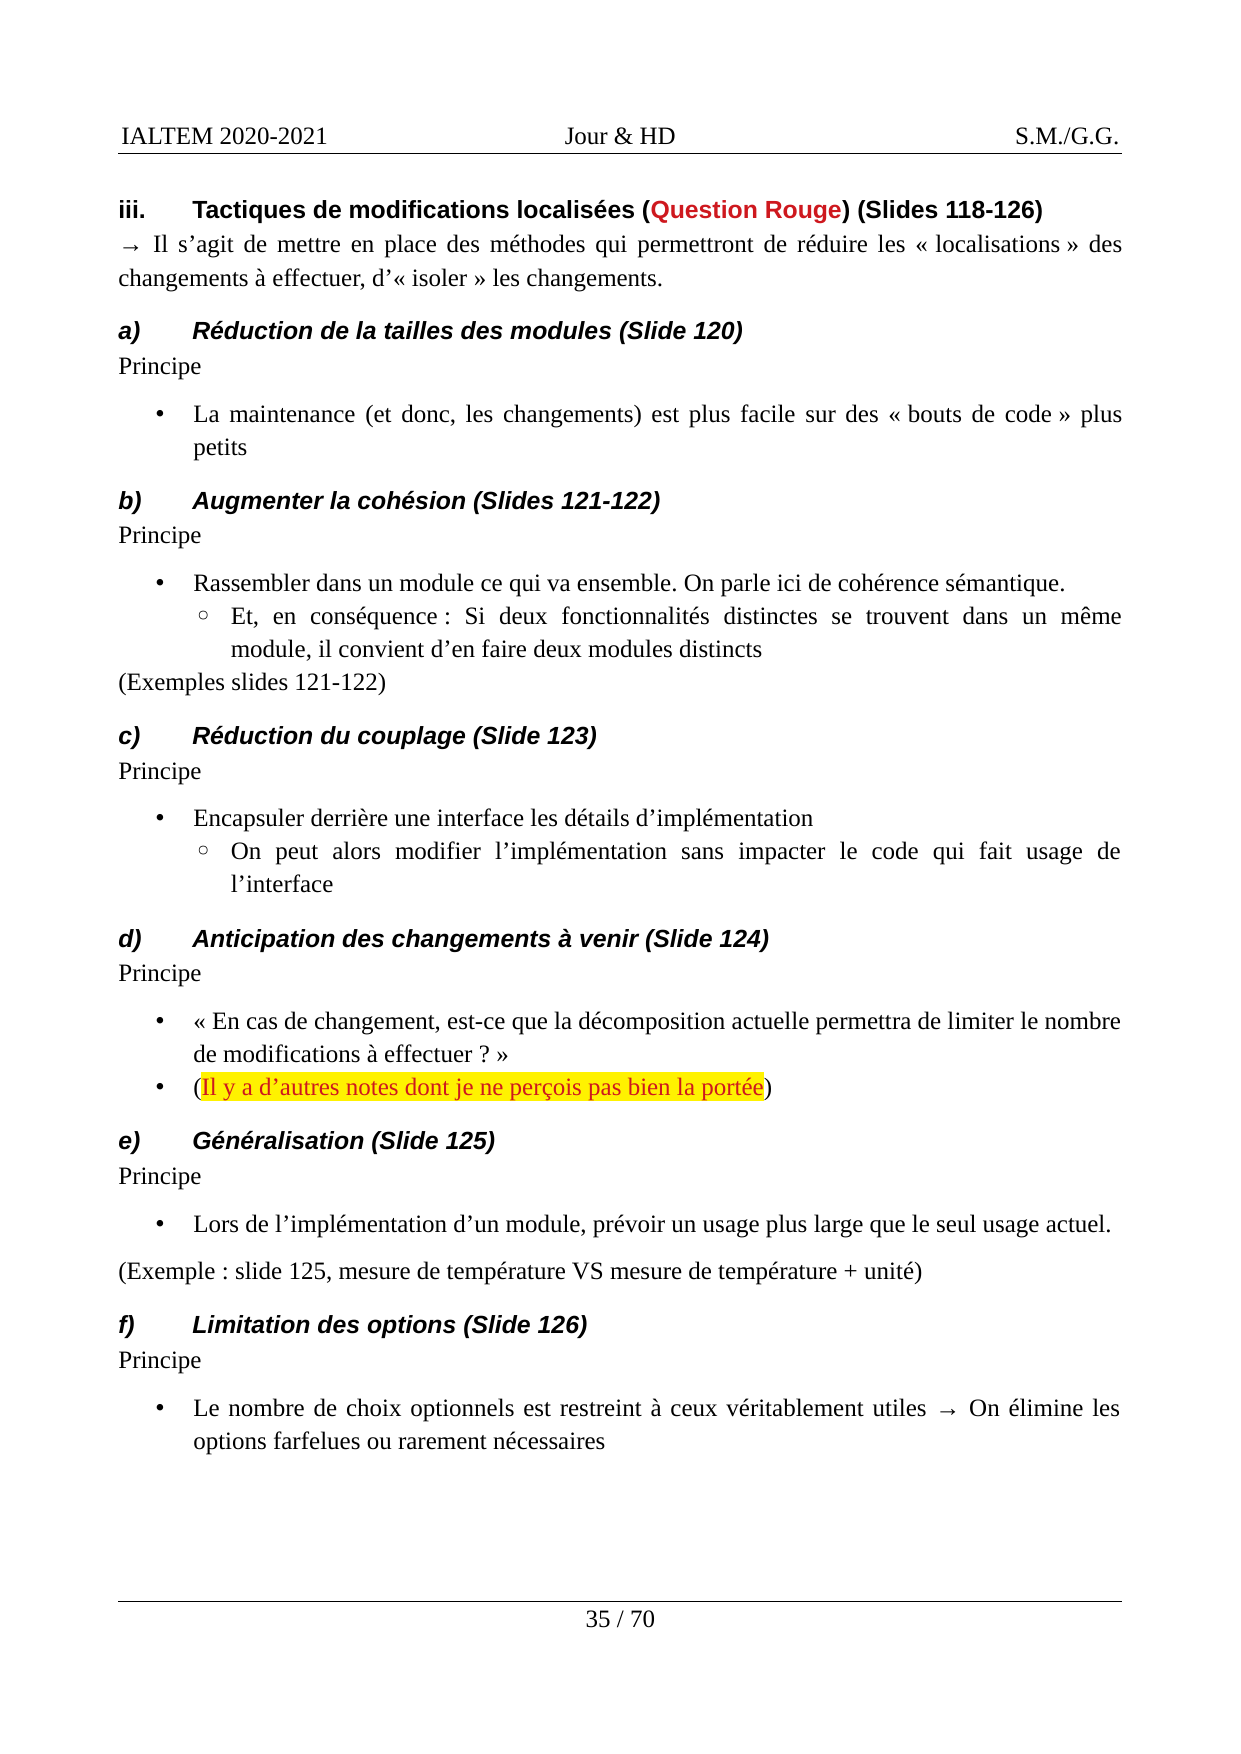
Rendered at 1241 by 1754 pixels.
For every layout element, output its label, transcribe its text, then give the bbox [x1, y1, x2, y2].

list Le nombre de choix optionnels est restreint à ceux véritablement utiles → On élimine les options farfelues ou rarement nécessaires [156, 1393, 1122, 1454]
text (Exemples slides 121-122) [118, 667, 1122, 696]
subtitle Réduction de la tailles des modules (Slide 120) [118, 316, 1122, 345]
subtitle Limitation des options (Slide 126) [118, 1310, 1122, 1339]
text (Exemple : slide 125, mesure de température VS mesure de température + unité) [118, 1256, 1122, 1285]
subtitle Réduction du couplage (Slide 123) [118, 721, 1122, 749]
subtitle Tactiques de modifications localisées (Question Rouge) (Slides 118-126) [118, 195, 1122, 223]
text Principe [118, 958, 1122, 987]
subtitle Augmenter la cohésion (Slides 121-122) [118, 486, 1122, 514]
subtitle Généralisation (Slide 125) [118, 1126, 1122, 1155]
text Principe [118, 351, 1122, 380]
list La maintenance (et donc, les changements) est plus facile sur des « bouts de code » plus petits [156, 399, 1122, 461]
text Principe [118, 1345, 1122, 1374]
list Encapsuler derrière une interface les détails d’implémentation [156, 803, 1122, 832]
text Principe [118, 521, 1122, 549]
text → Il s’agit de mettre en place des méthodes qui permettront de réduire les « localisations » des changements à effectuer, d’« isoler » les changements. [118, 229, 1122, 291]
list (Il y a d’autres notes dont je ne perçois pas bien la portée) [156, 1072, 1122, 1101]
list On peut alors modifier l’implémentation sans impacter le code qui fait usage de l’interface [193, 836, 1122, 898]
text Principe [118, 1161, 1122, 1190]
list Rassembler dans un module ce qui va ensemble. On parle ici de cohérence sémantique. [156, 568, 1122, 597]
list « En cas de changement, est-ce que la décomposition actuelle permettra de limiter le nombre de modifications à effectuer ? » [156, 1006, 1122, 1068]
subtitle Anticipation des changements à venir (Slide 124) [118, 924, 1122, 952]
list Lors de l’implémentation d’un module, prévoir un usage plus large que le seul usage actuel. [156, 1209, 1122, 1238]
list Et, en conséquence : Si deux fonctionnalités distinctes se trouvent dans un même module, il convient d’en faire deux modules distincts [193, 601, 1122, 663]
text Principe [118, 756, 1122, 784]
